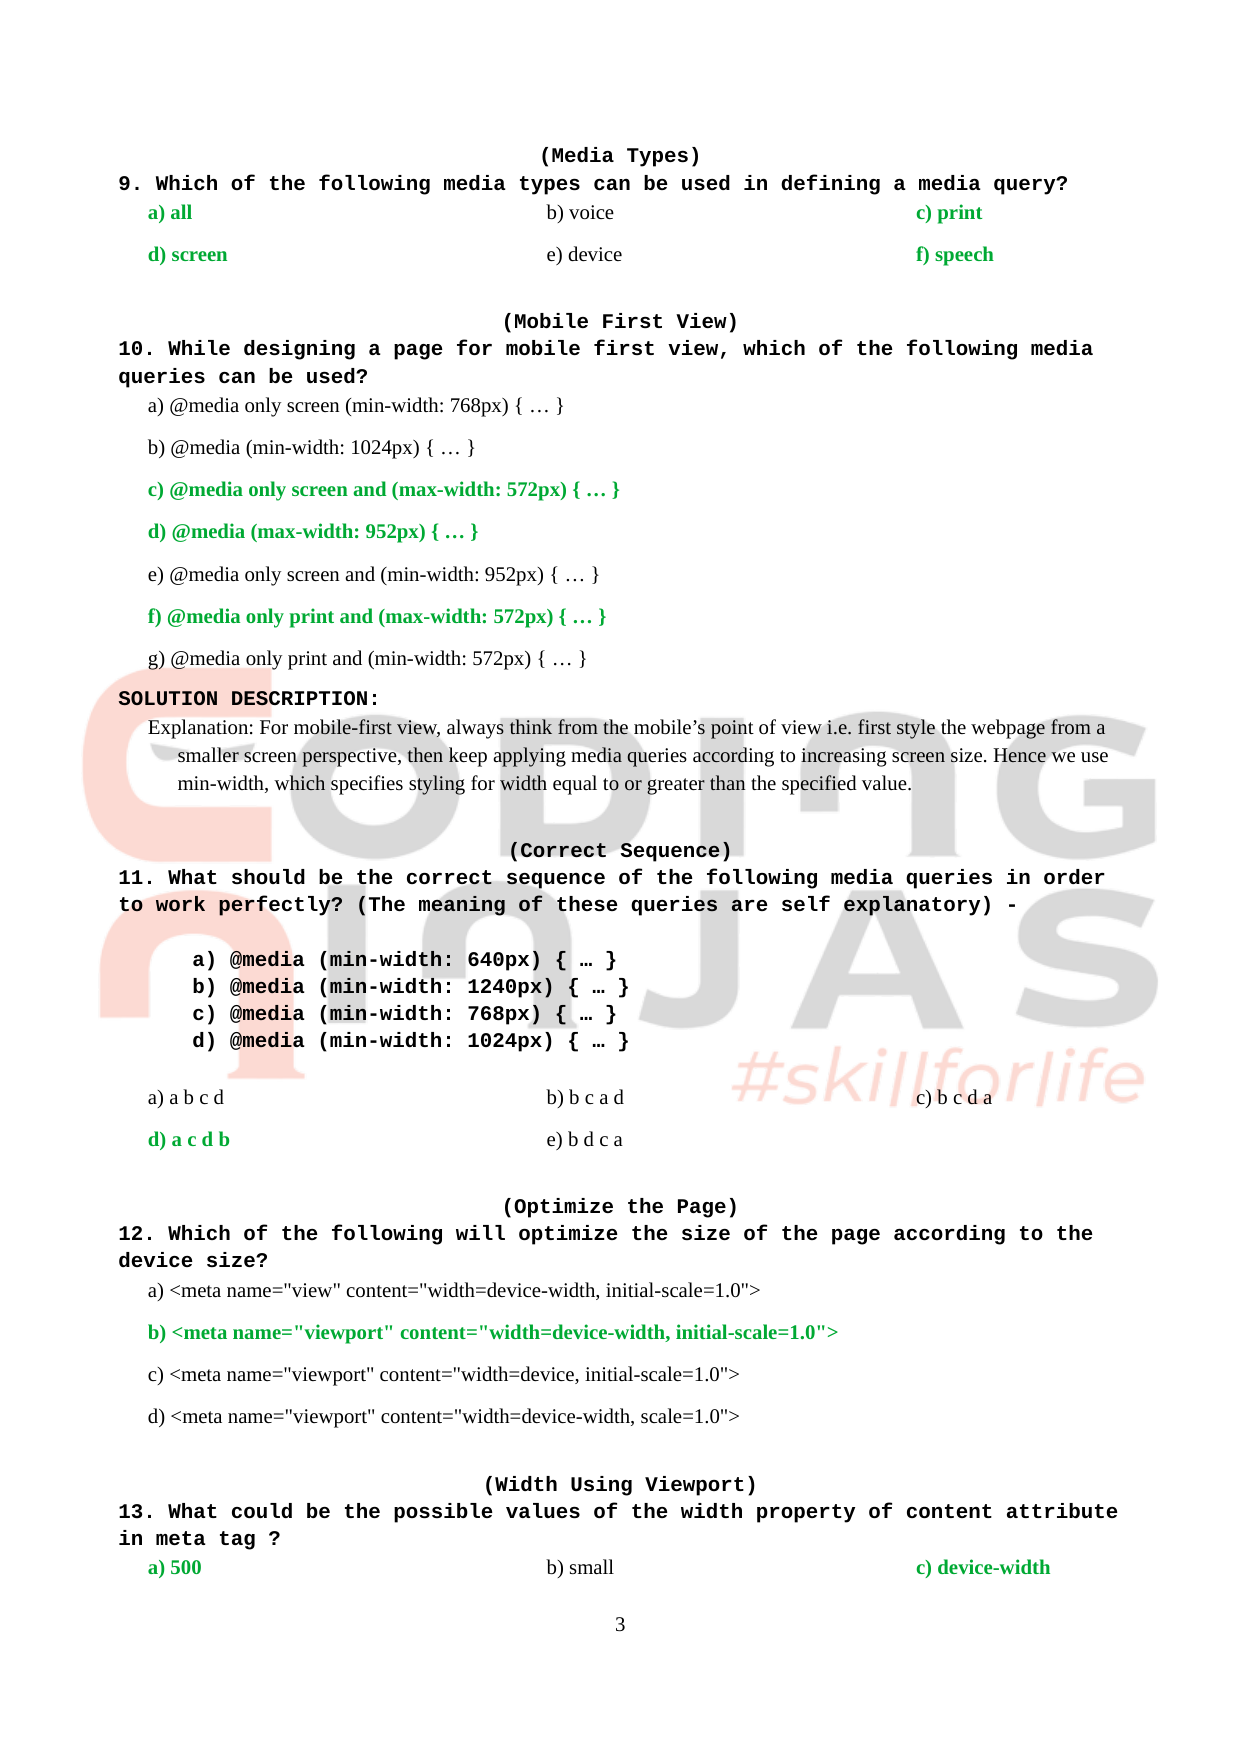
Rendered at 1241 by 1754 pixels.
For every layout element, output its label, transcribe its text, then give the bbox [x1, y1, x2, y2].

text d) <meta name="viewport" content="width=device-width, scale=1.0"> [148, 1404, 1122, 1428]
text 11. What should be the correct sequence of the following media queries in order to work perfectly? (The meaning of these queries are self explanatory) - [118, 867, 1122, 918]
text a) 500 b) small c) device-width [148, 1555, 1122, 1579]
text d) @media (max-width: 952px) { … } [148, 519, 1122, 543]
text 10. While designing a page for mobile first view, which of the following media queries can be used? [118, 338, 1122, 389]
text b) <meta name="viewport" content="width=device-width, initial-scale=1.0"> [148, 1320, 1122, 1344]
text g) @media only print and (min-width: 572px) { … } [148, 646, 1122, 670]
text b) @media (min-width: 1240px) { … } [192, 976, 1122, 999]
text (Correct Sequence) [118, 840, 1122, 863]
text c) <meta name="viewport" content="width=device, initial-scale=1.0"> [148, 1362, 1122, 1386]
text c) @media (min-width: 768px) { … } [192, 1003, 1122, 1027]
text d) a c d b e) b d c a [148, 1127, 1122, 1151]
text d) screen e) device f) speech [148, 242, 1122, 266]
text 13. What could be the possible values of the width property of content attribute in meta tag ? [118, 1501, 1122, 1552]
text 9. Which of the following media types can be used in defining a media query? [118, 172, 1122, 196]
text SOLUTION DESCRIPTION: [118, 688, 1122, 712]
text a) all b) voice c) print [148, 200, 1122, 224]
text a) a b c d b) b c a d c) b c d a [148, 1084, 1122, 1109]
text 12. Which of the following will optimize the size of the page according to the device size? [118, 1223, 1122, 1274]
text Explanation: For mobile-first view, always think from the mobile’s point of view i.e. first style the webpage from a smaller screen perspective, then keep applying media queries according to increasing screen size. Hence we use min-width, which specifies styling for width equal to or greater than the specified value. [148, 715, 1122, 794]
text f) @media only print and (max-width: 572px) { … } [148, 604, 1122, 628]
text (Media Types) [118, 145, 1122, 169]
text (Width Using Viewport) [118, 1474, 1122, 1497]
text d) @media (min-width: 1024px) { … } [192, 1030, 1122, 1054]
text a) @media (min-width: 640px) { … } [192, 949, 1122, 972]
text c) @media only screen and (max-width: 572px) { … } [148, 477, 1122, 501]
text b) @media (min-width: 1024px) { … } [148, 435, 1122, 459]
text a) <meta name="view" content="width=device-width, initial-scale=1.0"> [148, 1278, 1122, 1302]
text (Mobile First View) [118, 311, 1122, 335]
text a) @media only screen (min-width: 768px) { … } [148, 393, 1122, 417]
text (Optimize the Page) [118, 1196, 1122, 1220]
text e) @media only screen and (min-width: 952px) { … } [148, 562, 1122, 586]
